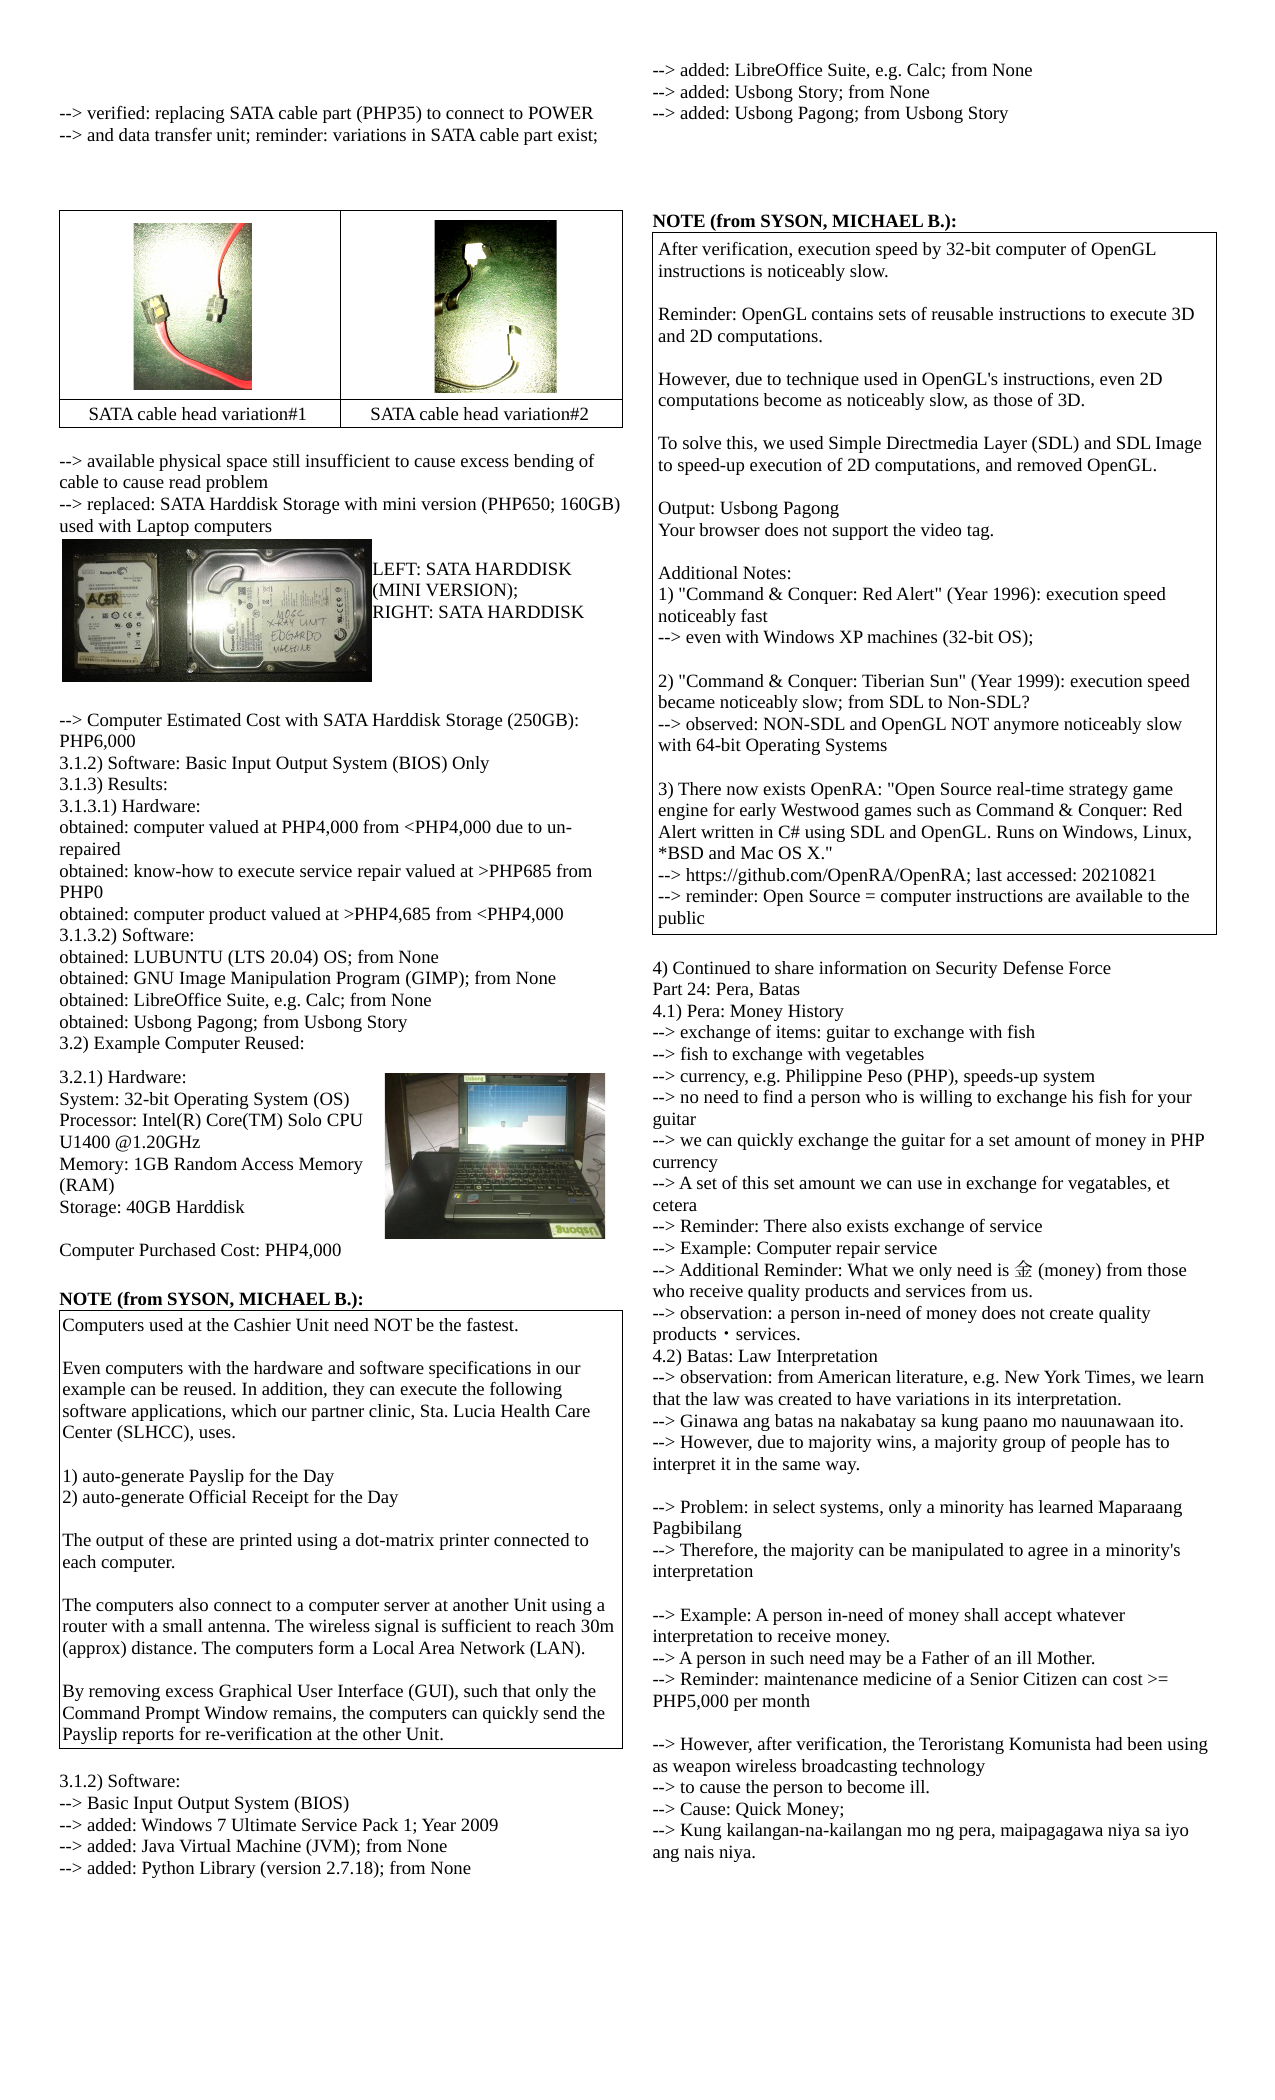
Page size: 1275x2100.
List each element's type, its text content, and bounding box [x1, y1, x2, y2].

text --> Computer Estimated Cost with SATA Harddisk Storage (250GB): PHP6,000 [59, 709, 623, 752]
table_header [60, 211, 340, 399]
text --> Cause: Quick Money; [652, 1798, 1216, 1819]
text --> and data transfer unit; reminder: variations in SATA cable part exist; [59, 124, 623, 145]
text --> fish to exchange with vegetables [652, 1043, 1216, 1064]
text --> verified: replacing SATA cable part (PHP35) to connect to POWER [59, 102, 623, 124]
text --> added: Windows 7 Ultimate Service Pack 1; Year 2009 [59, 1813, 623, 1835]
text --> Basic Input Output System (BIOS) [59, 1792, 623, 1813]
text 3.1.3.2) Software: [59, 924, 623, 946]
text --> to cause the person to become ill. [652, 1776, 1216, 1798]
text --> Therefore, the majority can be manipulated to agree in a minority's interpretation [652, 1539, 1216, 1582]
text --> we can quickly exchange the guitar for a set amount of money in PHP currency [652, 1129, 1216, 1172]
text obtained: computer valued at PHP4,000 from <PHP4,000 due to un-repaired [59, 816, 623, 859]
table_cell SATA cable head variation#1 [60, 400, 340, 427]
text obtained: LibreOffice Suite, e.g. Calc; from None [59, 989, 623, 1011]
text --> replaced: SATA Harddisk Storage with mini version (PHP650; 160GB) used with Laptop computers [59, 493, 623, 536]
table_header Computers used at the Cashier Unit need NOT be the fastest. Even computers with the hardware and software specifications in our example can be reused. In addition, they can execute the following software applications, which our partner clinic, Sta. Lucia Health Care Center (SLHCC), uses. 1) auto-generate Payslip for the Day 2) auto-generate Official Receipt for the Day The output of these are printed using a dot-matrix printer connected to each computer. The computers also connect to a computer server at another Unit using a router with a small antenna. The wireless signal is sufficient to reach 30m (approx) distance. The computers form a Local Area Network (LAN). By removing excess Graphical User Interface (GUI), such that only the Command Prompt Window remains, the computers can quickly send the Payslip reports for re-verification at the other Unit. [60, 1311, 622, 1748]
text 4) Continued to share information on Security Defense Force [652, 957, 1216, 978]
table_header After verification, execution speed by 32-bit computer of OpenGL instructions is noticeably slow. Reminder: OpenGL contains sets of reusable instructions to execute 3D and 2D computations. However, due to technique used in OpenGL's instructions, even 2D computations become as noticeably slow, as those of 3D. To solve this, we used Simple Directmedia Layer (SDL) and SDL Image to speed-up execution of 2D computations, and removed OpenGL. Output: Usbong Pagong Your browser does not support the video tag. Additional Notes: 1) "Command & Conquer: Red Alert" (Year 1996): execution speed noticeably fast --> even with Windows XP machines (32-bit OS); 2) "Command & Conquer: Tiberian Sun" (Year 1999): execution speed became noticeably slow; from SDL to Non-SDL? --> observed: NON-SDL and OpenGL NOT anymore noticeably slow with 64-bit Operating Systems 3) There now exists OpenRA: "Open Source real-time strategy game engine for early Westwood games such as Command & Conquer: Red Alert written in C# using SDL and OpenGL. Runs on Windows, Linux, *BSD and Mac OS X." --> https://github.com/OpenRA/OpenRA; last accessed: 20210821 --> reminder: Open Source = computer instructions are available to the public [653, 233, 1216, 934]
text --> Ginawa ang batas na nakabatay sa kung paano mo nauunawaan ito. [652, 1409, 1216, 1431]
text obtained: LUBUNTU (LTS 20.04) OS; from None [59, 946, 623, 967]
text 3.2) Example Computer Reused: [59, 1032, 623, 1054]
text obtained: computer product valued at >PHP4,685 from <PHP4,000 [59, 903, 623, 924]
picture [62, 539, 372, 682]
text NOTE (from SYSON, MICHAEL B.): [652, 210, 1216, 232]
text --> Reminder: There also exists exchange of service [652, 1215, 1216, 1237]
text 3.1.2) Software: [59, 1770, 623, 1792]
text --> added: Usbong Story; from None [652, 81, 1216, 102]
text --> available physical space still insufficient to cause excess bending of cable to cause read problem [59, 450, 623, 493]
text 4.1) Pera: Money History [652, 1000, 1216, 1021]
text --> Reminder: maintenance medicine of a Senior Citizen can cost >= PHP5,000 per month [652, 1668, 1216, 1711]
text --> Example: A person in-need of money shall accept whatever interpretation to receive money. [652, 1603, 1216, 1647]
text --> observation: a person in-need of money does not create quality products・services. [652, 1302, 1216, 1345]
text --> A set of this set amount we can use in exchange for vegatables, et cetera [652, 1172, 1216, 1215]
text --> Kung kailangan-na-kailangan mo ng pera, maipagagawa niya sa iyo ang nais niya. [652, 1819, 1216, 1862]
text --> A person in such need may be a Father of an ill Mother. [652, 1647, 1216, 1668]
text --> no need to find a person who is willing to exchange his fish for your guitar [652, 1086, 1216, 1129]
text --> currency, e.g. Philippine Peso (PHP), speeds-up system [652, 1064, 1216, 1086]
table_header [341, 211, 622, 399]
text --> added: Java Virtual Machine (JVM); from None [59, 1835, 623, 1857]
text 3.1.3.1) Hardware: [59, 795, 623, 816]
picture [384, 1073, 606, 1239]
text --> However, after verification, the Teroristang Komunista had been using as weapon wireless broadcasting technology [652, 1733, 1216, 1776]
text --> Problem: in select systems, only a minority has learned Maparaang Pagbibilang [652, 1496, 1216, 1539]
text --> Additional Reminder: What we only need is 金 (money) from those who receive quality products and services from us. [652, 1258, 1216, 1302]
text LEFT: SATA HARDDISK (MINI VERSION); RIGHT: SATA HARDDISK [372, 558, 623, 622]
text obtained: know-how to execute service repair valued at >PHP685 from PHP0 [59, 859, 623, 903]
text --> added: LibreOffice Suite, e.g. Calc; from None [652, 59, 1216, 81]
text 3.1.3) Results: [59, 773, 623, 795]
text --> added: Usbong Pagong; from Usbong Story [652, 102, 1216, 124]
text --> Example: Computer repair service [652, 1237, 1216, 1258]
text 4.2) Batas: Law Interpretation [652, 1345, 1216, 1366]
text obtained: Usbong Pagong; from Usbong Story [59, 1011, 623, 1032]
text NOTE (from SYSON, MICHAEL B.): [59, 1288, 623, 1309]
text --> exchange of items: guitar to exchange with fish [652, 1021, 1216, 1043]
text --> However, due to majority wins, a majority group of people has to interpret it in the same way. [652, 1431, 1216, 1474]
text 3.1.2) Software: Basic Input Output System (BIOS) Only [59, 752, 623, 773]
subtitle 3.2.1) Hardware: System: 32-bit Operating System (OS) Processor: Intel(R) Core(TM) Solo CPU U1400 @1.20GHz Memory: 1GB Random Access Memory (RAM) Storage: 40GB Harddisk Computer Purchased Cost: PHP4,000 [59, 1066, 623, 1260]
table_cell SATA cable head variation#2 [341, 400, 622, 427]
text --> added: Python Library (version 2.7.18); from None [59, 1857, 623, 1878]
text --> observation: from American literature, e.g. New York Times, we learn that the law was created to have variations in its interpretation. [652, 1366, 1216, 1409]
text obtained: GNU Image Manipulation Program (GIMP); from None [59, 967, 623, 989]
text Part 24: Pera, Batas [652, 978, 1216, 1000]
